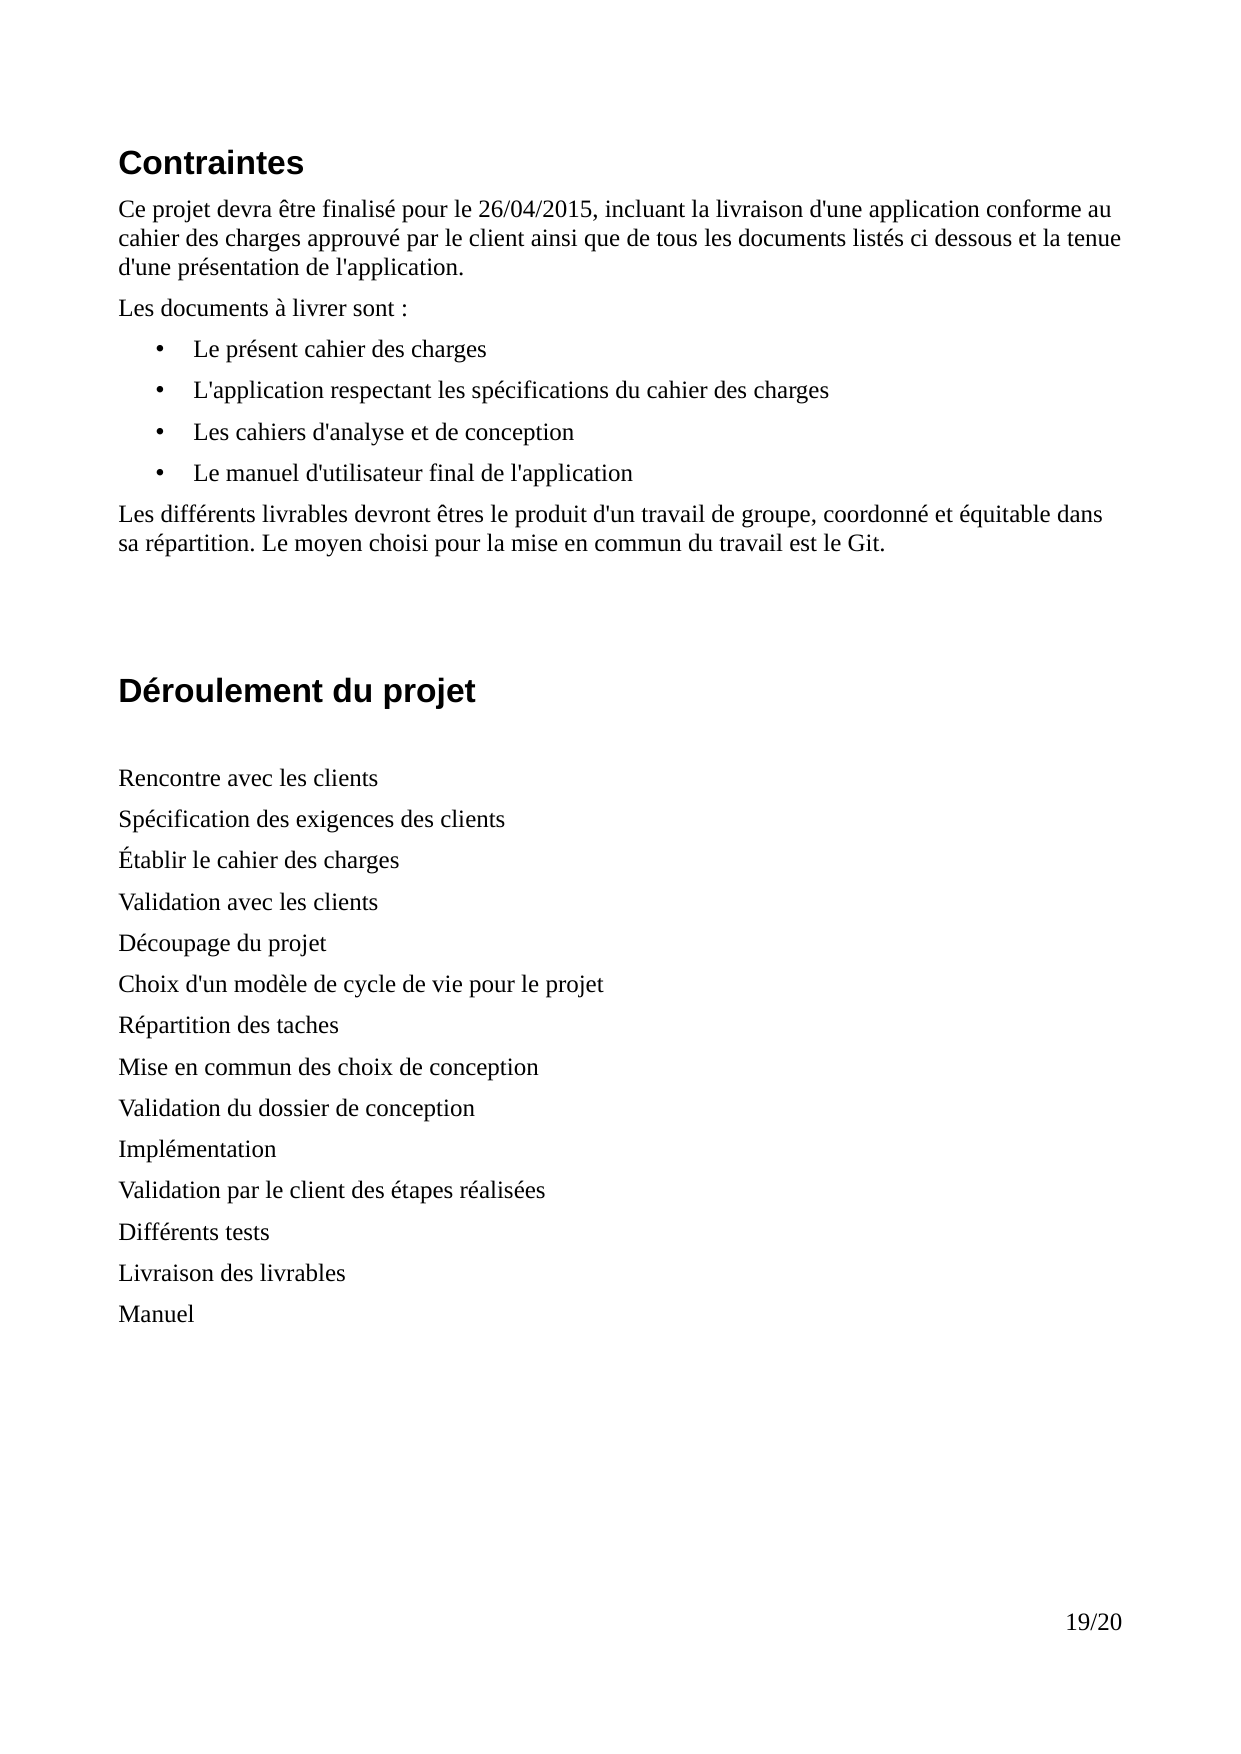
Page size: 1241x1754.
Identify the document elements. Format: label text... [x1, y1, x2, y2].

text Validation avec les clients [118, 887, 1122, 915]
text Spécification des exigences des clients [118, 804, 1122, 833]
text Découpage du projet [118, 928, 1122, 957]
list L'application respectant les spécifications du cahier des charges [156, 376, 1122, 404]
list Les cahiers d'analyse et de conception [156, 417, 1122, 446]
text Ce projet devra être finalisé pour le 26/04/2015, incluant la livraison d'une application conforme au cahier des charges approuvé par le client ainsi que de tous les documents listés ci dessous et la tenue d'une présentation de l'application. [118, 194, 1122, 281]
text Choix d'un modèle de cycle de vie pour le projet [118, 969, 1122, 998]
text Mise en commun des choix de conception [118, 1052, 1122, 1080]
text Les différents livrables devront êtres le produit d'un travail de groupe, coordonné et équitable dans sa répartition. Le moyen choisi pour la mise en commun du travail est le Git. [118, 499, 1122, 557]
text Livraison des livrables [118, 1258, 1122, 1287]
subtitle Contraintes [118, 143, 1122, 182]
text Validation du dossier de conception [118, 1093, 1122, 1122]
text Implémentation [118, 1134, 1122, 1163]
text Établir le cahier des charges [118, 845, 1122, 874]
text Différents tests [118, 1217, 1122, 1245]
text Répartition des taches [118, 1010, 1122, 1039]
subtitle Déroulement du projet [118, 670, 1122, 709]
list Le présent cahier des charges [156, 334, 1122, 363]
text Manuel [118, 1299, 1122, 1328]
text Les documents à livrer sont : [118, 293, 1122, 322]
list Le manuel d'utilisateur final de l'application [156, 458, 1122, 487]
text Validation par le client des étapes réalisées [118, 1175, 1122, 1204]
text Rencontre avec les clients [118, 763, 1122, 792]
